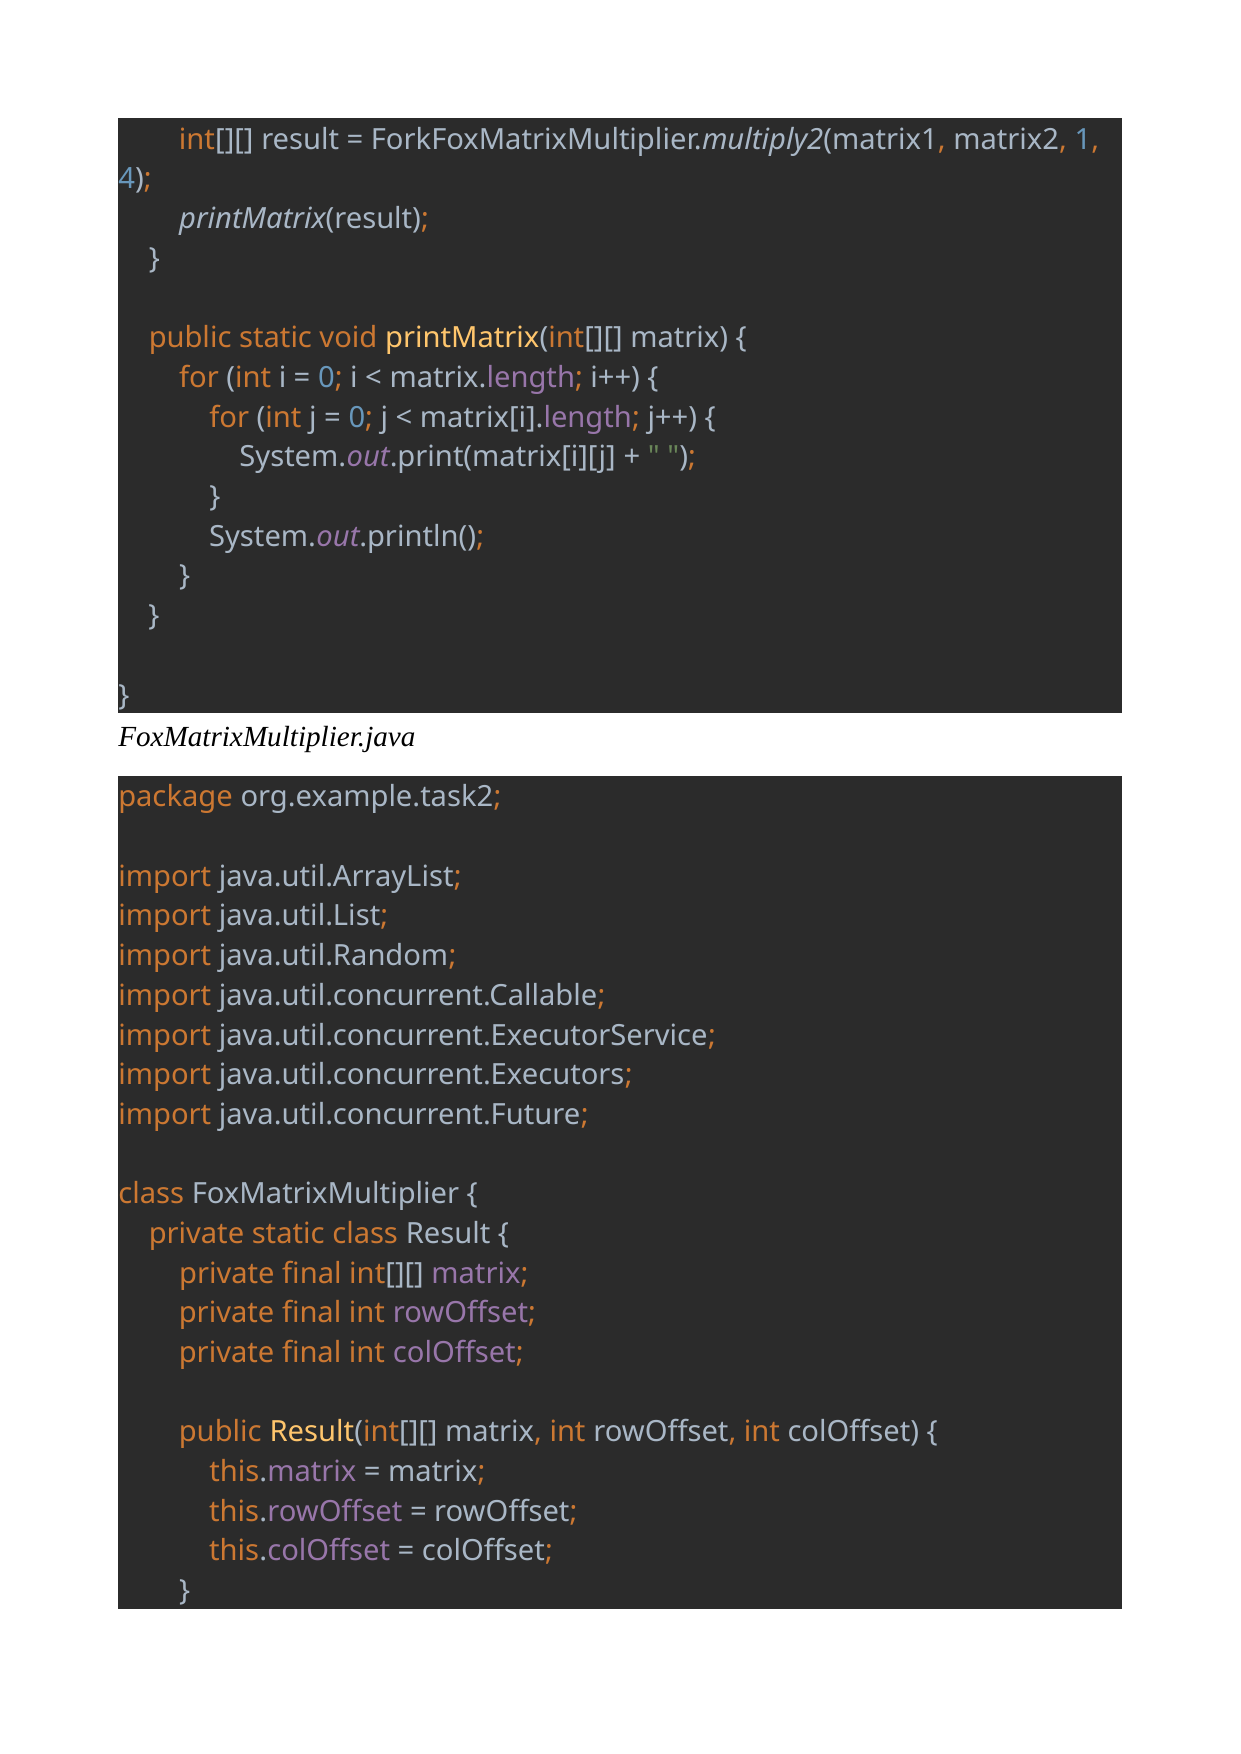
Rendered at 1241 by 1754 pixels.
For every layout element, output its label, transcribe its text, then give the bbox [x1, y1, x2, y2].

text package org.example.task2; import java.util.ArrayList; import java.util.List; import java.util.Random; import java.util.concurrent.Callable; import java.util.concurrent.ExecutorService; import java.util.concurrent.Executors; import java.util.concurrent.Future; class FoxMatrixMultiplier { private static class Result { private final int[][] matrix; private final int rowOffset; private final int colOffset; public Result(int[][] matrix, int rowOffset, int colOffset) { this.matrix = matrix; this.rowOffset = rowOffset; this.colOffset = colOffset; } [118, 776, 1122, 1609]
text int[][] result = ForkFoxMatrixMultiplier.multiply2(matrix1, matrix2, 1, 4); printMatrix(result); } public static void printMatrix(int[][] matrix) { for (int i = 0; i < matrix.length; i++) { for (int j = 0; j < matrix[i].length; j++) { System.out.print(matrix[i][j] + " "); } System.out.println(); } } } [118, 118, 1122, 713]
text FoxMatrixMultiplier.java [118, 719, 1122, 753]
